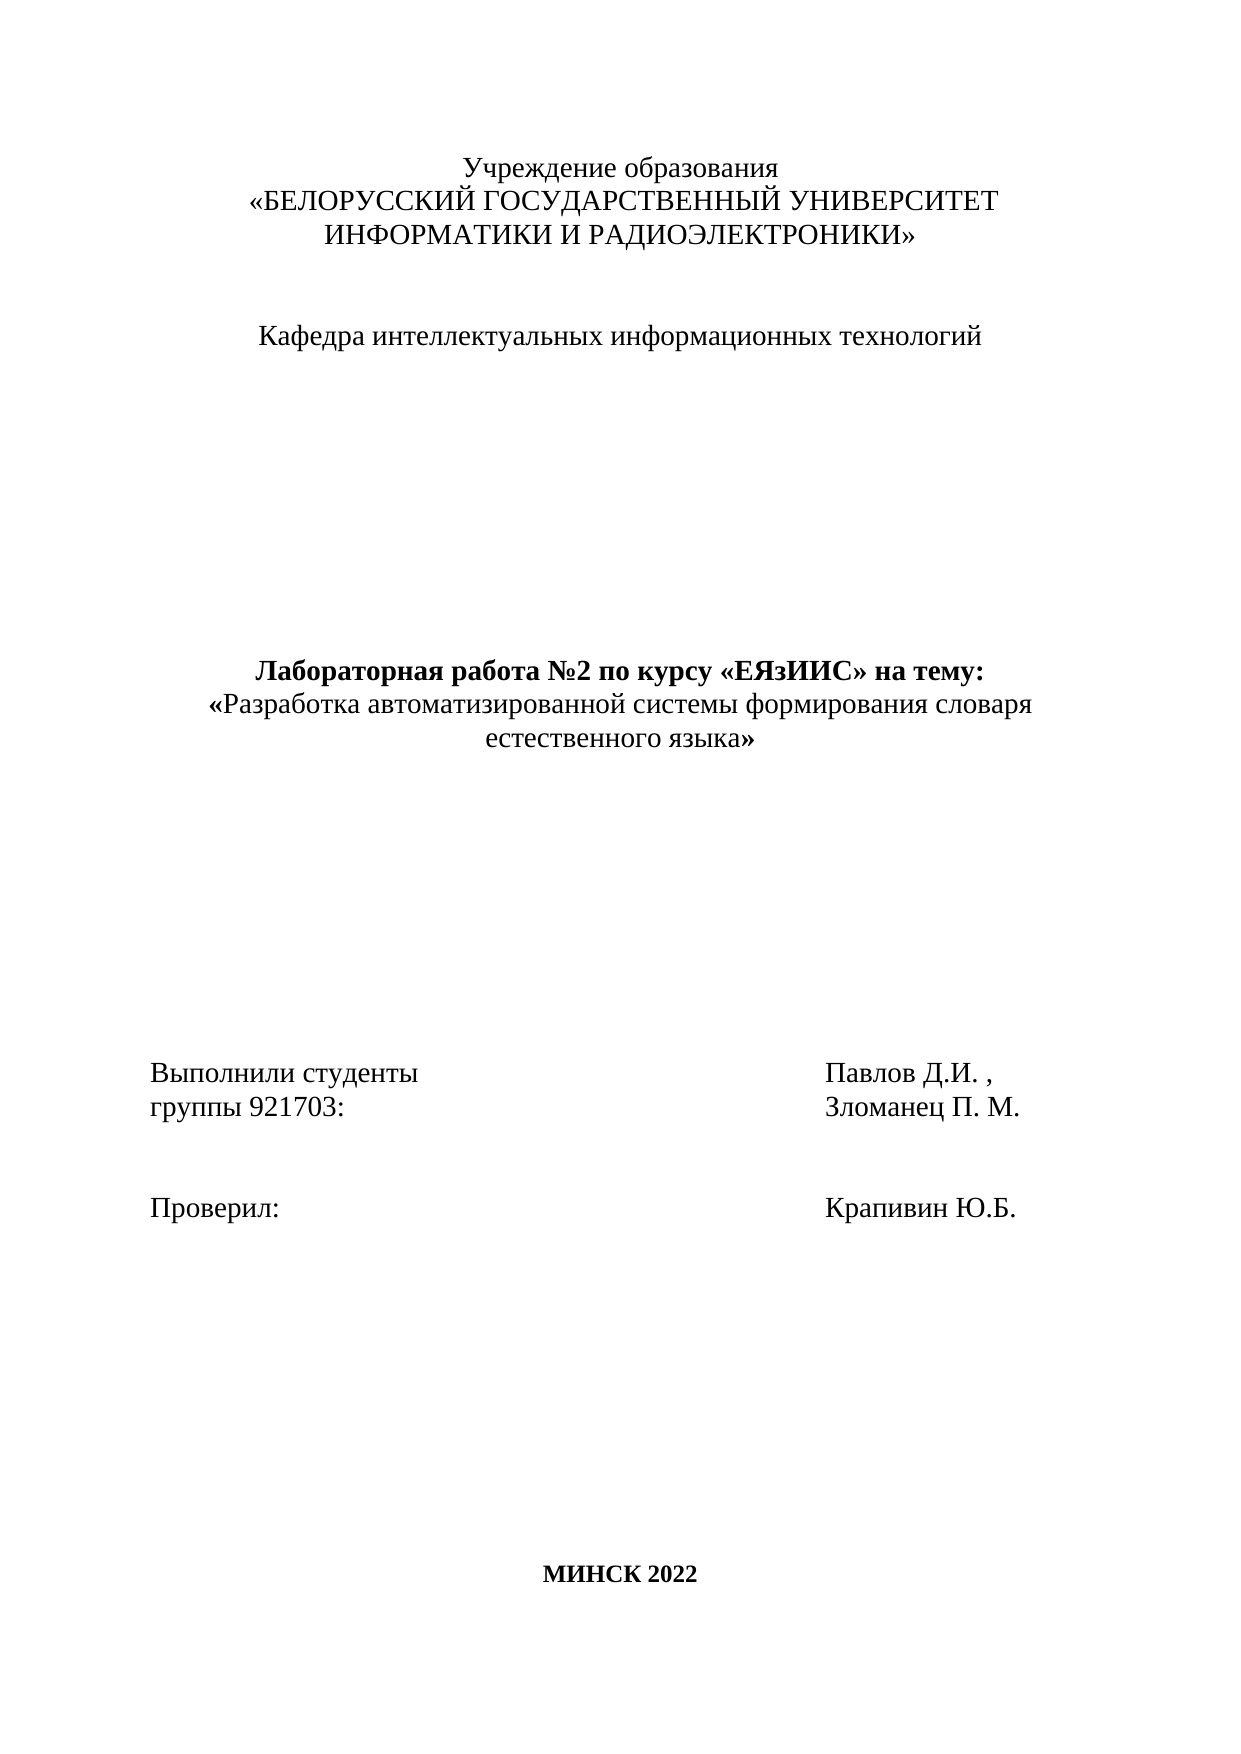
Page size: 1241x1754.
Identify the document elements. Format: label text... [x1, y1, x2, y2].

text «Разработка автоматизированной системы формирования словаря естественного языка» [150, 687, 1090, 754]
text ИНФОРМАТИКИ И РАДИОЭЛЕКТРОНИКИ» [150, 217, 1090, 251]
text Выполнили студенты Павлов Д.И. , группы 921703: Зломанец П. М. [150, 1056, 1090, 1123]
text Учреждение образования [150, 150, 1090, 183]
text Проверил: Крапивин Ю.Б. [150, 1190, 1090, 1223]
text «БЕЛОРУССКИЙ ГОСУДАРСТВЕННЫЙ УНИВЕРСИТЕТ [150, 183, 1090, 217]
text Лабораторная работа №2 по курсу «ЕЯзИИС» на тему: [150, 653, 1090, 687]
text Кафедра интеллектуальных информационных технологий [150, 318, 1090, 351]
text МИНСК 2022 [150, 1559, 1090, 1587]
